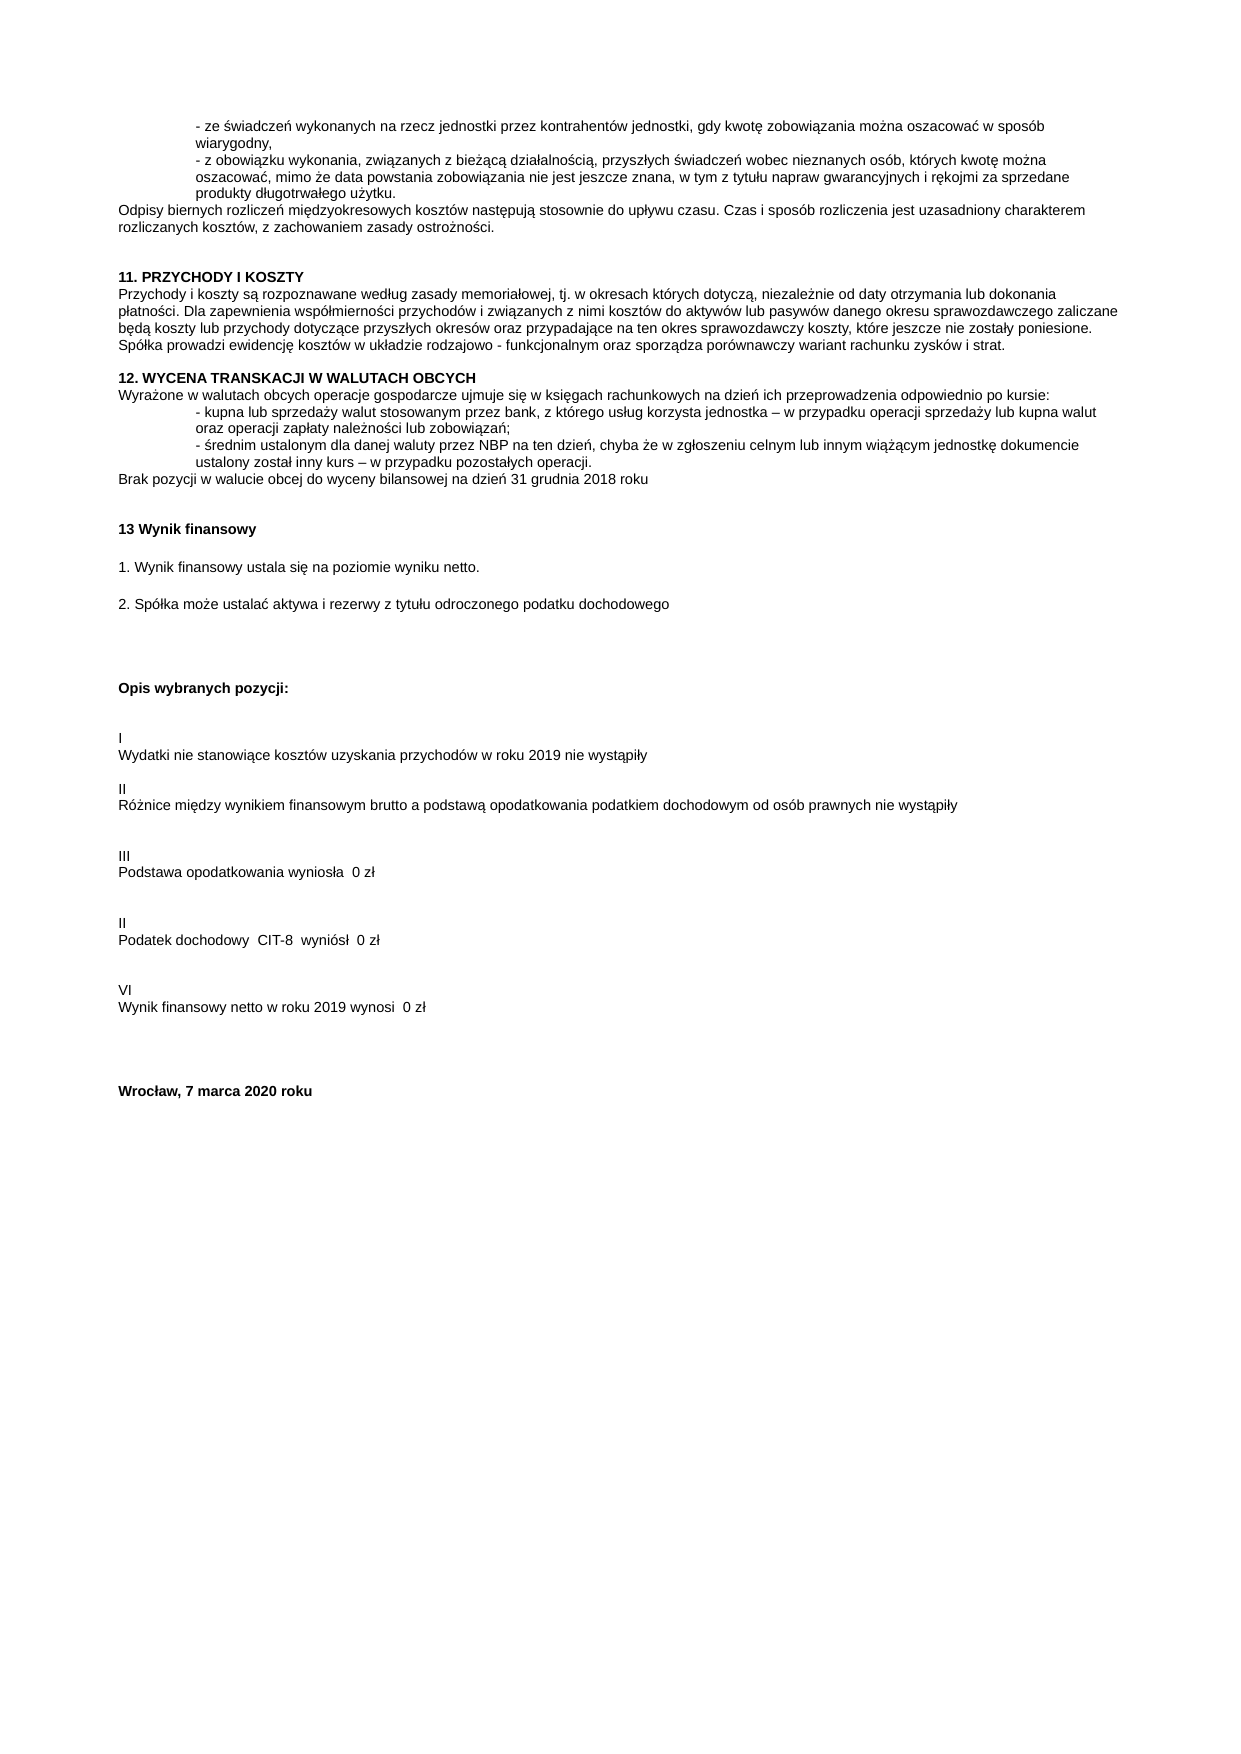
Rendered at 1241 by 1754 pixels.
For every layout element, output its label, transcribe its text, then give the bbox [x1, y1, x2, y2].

text 12. WYCENA TRANSKACJI W WALUTACH OBCYCH [118, 370, 1122, 386]
text - kupna lub sprzedaży walut stosowanym przez bank, z którego usług korzysta jednostka – w przypadku operacji sprzedaży lub kupna walut oraz operacji zapłaty należności lub zobowiązań; [195, 403, 1122, 437]
text 13 Wynik finansowy [118, 521, 1122, 537]
text Różnice między wynikiem finansowym brutto a podstawą opodatkowania podatkiem dochodowym od osób prawnych nie wystąpiły [118, 797, 1122, 814]
text Brak pozycji w walucie obcej do wyceny bilansowej na dzień 31 grudnia 2018 roku [118, 470, 1122, 487]
text III [118, 847, 1122, 864]
text Wrocław, 7 marca 2020 roku [118, 1082, 1122, 1099]
text Przychody i koszty są rozpoznawane według zasady memoriałowej, tj. w okresach których dotyczą, niezależnie od daty otrzymania lub dokonania płatności. Dla zapewnienia współmierności przychodów i związanych z nimi kosztów do aktywów lub pasywów danego okresu sprawozdawczego zaliczane będą koszty lub przychody dotyczące przyszłych okresów oraz przypadające na ten okres sprawozdawczy koszty, które jeszcze nie zostały poniesione. [118, 286, 1122, 336]
text 1. Wynik finansowy ustala się na poziomie wyniku netto. [118, 558, 1122, 575]
text Podstawa opodatkowania wyniosła 0 zł [118, 864, 1122, 881]
text - z obowiązku wykonania, związanych z bieżącą działalnością, przyszłych świadczeń wobec nieznanych osób, których kwotę można oszacować, mimo że data powstania zobowiązania nie jest jeszcze znana, w tym z tytułu napraw gwarancyjnych i rękojmi za sprzedane produkty długotrwałego użytku. [195, 152, 1122, 202]
text Wynik finansowy netto w roku 2019 wynosi 0 zł [118, 998, 1122, 1015]
text 2. Spółka może ustalać aktywa i rezerwy z tytułu odroczonego podatku dochodowego [118, 596, 1122, 613]
text I [118, 730, 1122, 747]
text Wydatki nie stanowiące kosztów uzyskania przychodów w roku 2019 nie wystąpiły [118, 747, 1122, 763]
text Wyrażone w walutach obcych operacje gospodarcze ujmuje się w księgach rachunkowych na dzień ich przeprowadzenia odpowiednio po kursie: [118, 386, 1122, 403]
text Podatek dochodowy CIT-8 wyniósł 0 zł [118, 931, 1122, 948]
text 11. PRZYCHODY I KOSZTY [118, 269, 1122, 286]
text II [118, 780, 1122, 797]
text Spółka prowadzi ewidencję kosztów w układzie rodzajowo - funkcjonalnym oraz sporządza porównawczy wariant rachunku zysków i strat. [118, 336, 1122, 353]
text VI [118, 982, 1122, 998]
text - ze świadczeń wykonanych na rzecz jednostki przez kontrahentów jednostki, gdy kwotę zobowiązania można oszacować w sposób wiarygodny, [195, 118, 1122, 152]
text - średnim ustalonym dla danej waluty przez NBP na ten dzień, chyba że w zgłoszeniu celnym lub innym wiążącym jednostkę dokumencie ustalony został inny kurs – w przypadku pozostałych operacji. [195, 437, 1122, 470]
text Opis wybranych pozycji: [118, 680, 1122, 696]
text II [118, 914, 1122, 931]
text Odpisy biernych rozliczeń międzyokresowych kosztów następują stosownie do upływu czasu. Czas i sposób rozliczenia jest uzasadniony charakterem rozliczanych kosztów, z zachowaniem zasady ostrożności. [118, 202, 1122, 236]
